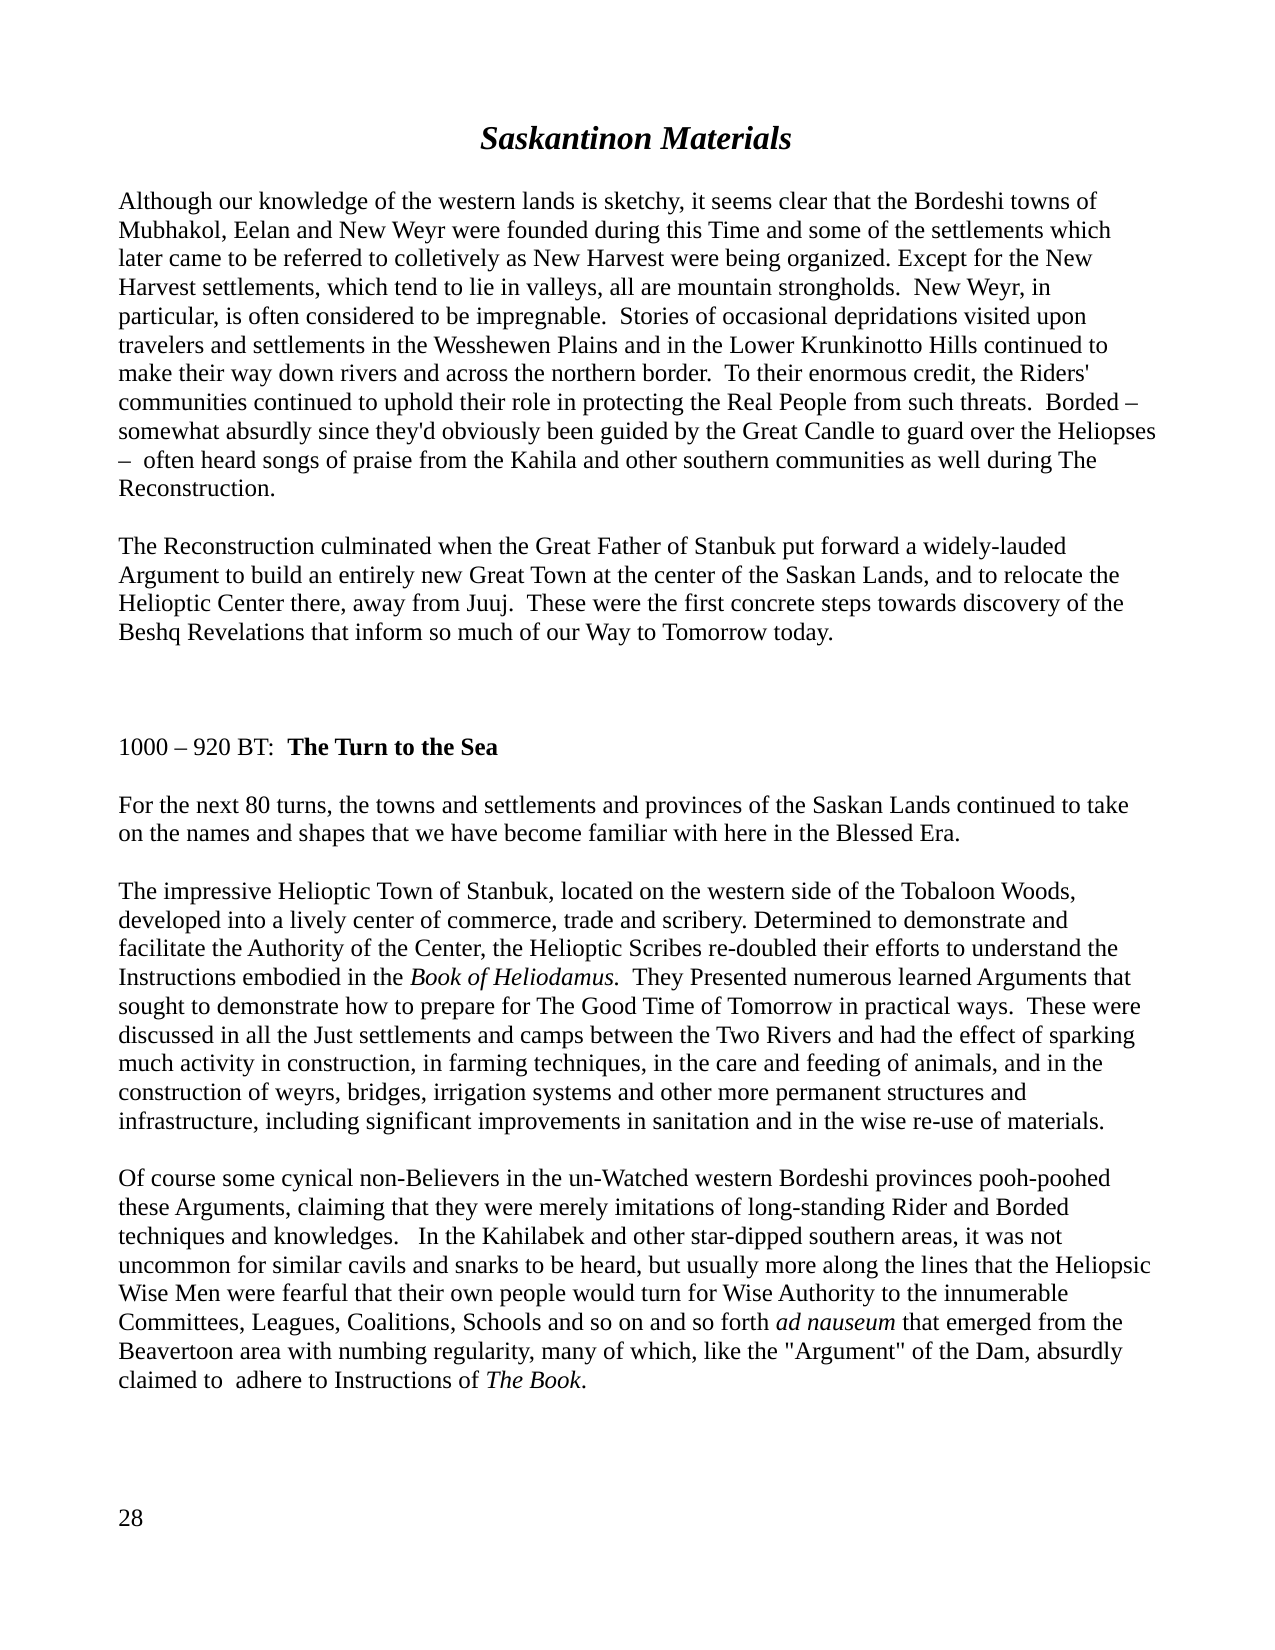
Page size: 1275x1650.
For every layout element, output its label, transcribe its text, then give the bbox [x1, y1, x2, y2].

text For the next 80 turns, the towns and settlements and provinces of the Saskan Lands continued to take on the names and shapes that we have become familiar with here in the Blessed Era. [118, 790, 1157, 847]
text Of course some cynical non-Believers in the un-Watched western Bordeshi provinces pooh-poohed these Arguments, claiming that they were merely imitations of long-standing Rider and Borded techniques and knowledges. In the Kahilabek and other star-dipped southern areas, it was not uncommon for similar cavils and snarks to be heard, but usually more along the lines that the Heliopsic Wise Men were fearful that their own people would turn for Wise Authority to the innumerable Committees, Leagues, Coalitions, Schools and so on and so forth ad nauseum that emerged from the Beavertoon area with numbing regularity, many of which, like the "Argument" of the Dam, absurdly claimed to adhere to Instructions of The Book. [118, 1163, 1157, 1393]
text The impressive Helioptic Town of Stanbuk, located on the western side of the Tobaloon Woods, developed into a lively center of commerce, trade and scribery. Determined to demonstrate and facilitate the Authority of the Center, the Helioptic Scribes re-doubled their efforts to understand the Instructions embodied in the Book of Heliodamus. They Presented numerous learned Arguments that sought to demonstrate how to prepare for The Good Time of Tomorrow in practical ways. These were discussed in all the Just settlements and camps between the Two Rivers and had the effect of sparking much activity in construction, in farming techniques, in the care and feeding of animals, and in the construction of weyrs, bridges, irrigation systems and other more permanent structures and infrastructure, including significant improvements in sanitation and in the wise re-use of materials. [118, 876, 1157, 1135]
text Although our knowledge of the western lands is sketchy, it seems clear that the Bordeshi towns of Mubhakol, Eelan and New Weyr were founded during this Time and some of the settlements which later came to be referred to colletively as New Harvest were being organized. Except for the New Harvest settlements, which tend to lie in valleys, all are mountain strongholds. New Weyr, in particular, is often considered to be impregnable. Stories of occasional depridations visited upon travelers and settlements in the Wesshewen Plains and in the Lower Krunkinotto Hills continued to make their way down rivers and across the northern border. To their enormous credit, the Riders' communities continued to uphold their role in protecting the Real People from such threats. Borded – somewhat absurdly since they'd obviously been guided by the Great Candle to guard over the Heliopses – often heard songs of praise from the Kahila and other southern communities as well during The Reconstruction. [118, 186, 1157, 502]
text 1000 – 920 BT: The Turn to the Sea [118, 732, 1157, 761]
text The Reconstruction culminated when the Great Father of Stanbuk put forward a widely-lauded Argument to build an entirely new Great Town at the center of the Saskan Lands, and to relocate the Helioptic Center there, away from Juuj. These were the first concrete steps towards discovery of the Beshq Revelations that inform so much of our Way to Tomorrow today. [118, 531, 1157, 646]
